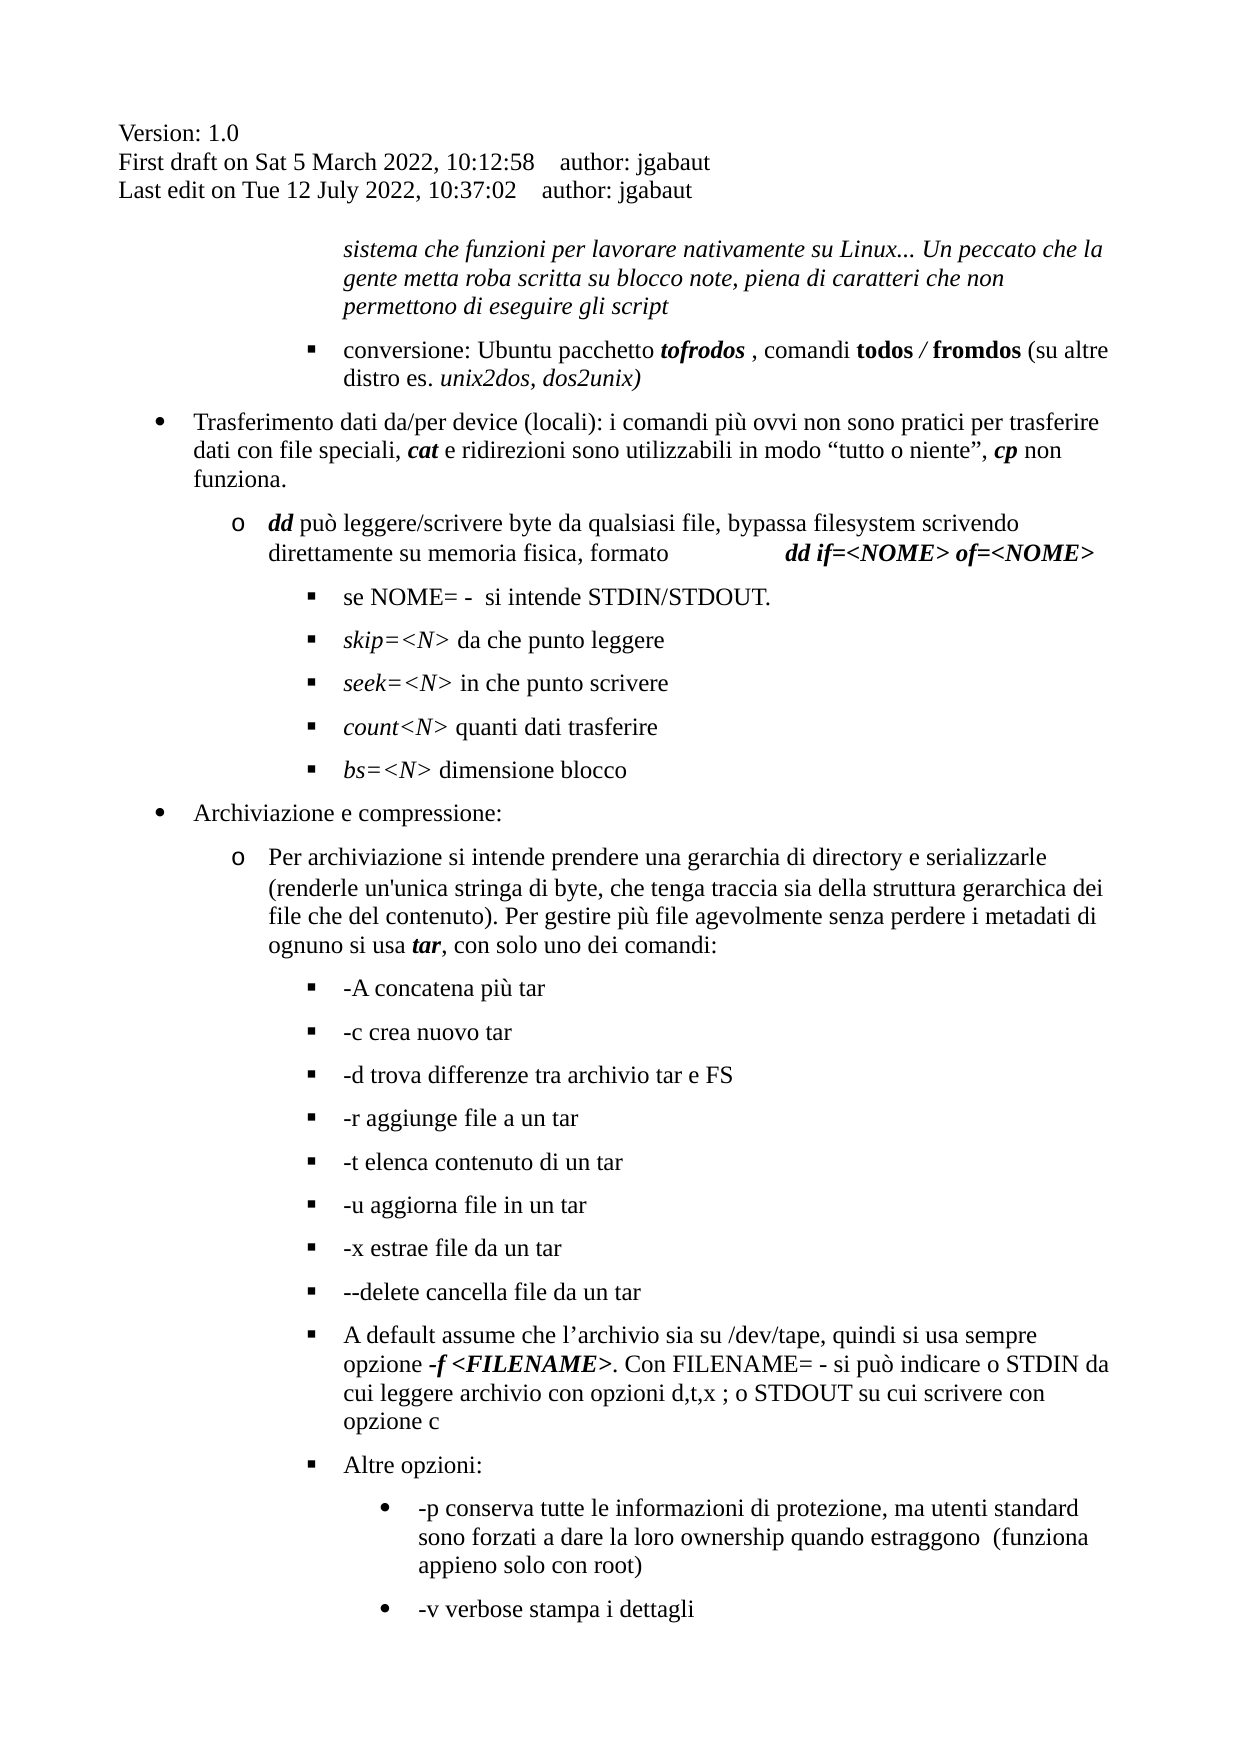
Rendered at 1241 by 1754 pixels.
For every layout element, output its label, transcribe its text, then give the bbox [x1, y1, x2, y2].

list Archiviazione e compressione: [156, 798, 1122, 827]
list --delete cancella file da un tar [306, 1277, 1122, 1306]
list -p conserva tutte le informazioni di protezione, ma utenti standard sono forzati a dare la loro ownership quando estraggono (funziona appieno solo con root) [381, 1493, 1122, 1579]
list skip=<N> da che punto leggere [306, 625, 1122, 654]
list Altre opzioni: [306, 1450, 1122, 1478]
list count<N> quanti dati trasferire [306, 712, 1122, 741]
list -r aggiunge file a un tar [306, 1103, 1122, 1132]
list conversione: Ubuntu pacchetto tofrodos , comandi todos / fromdos (su altre distro es. unix2dos, dos2unix) [306, 335, 1122, 392]
list -A concatena più tar [306, 973, 1122, 1002]
list se NOME= - si intende STDIN/STDOUT. [306, 582, 1122, 611]
list -v verbose stampa i dettagli [381, 1594, 1122, 1623]
list sistema che funzioni per lavorare nativamente su Linux... Un peccato che la gente metta roba scritta su blocco note, piena di caratteri che non permettono di eseguire gli script [306, 234, 1122, 320]
list bs=<N> dimensione blocco [306, 755, 1122, 784]
list Per archiviazione si intende prendere una gerarchia di directory e serializzarle (renderle un'unica stringa di byte, che tenga traccia sia della struttura gerarchica dei file che del contenuto). Per gestire più file agevolmente senza perdere i metadati di ognuno si usa tar, con solo uno dei comandi: [231, 842, 1122, 959]
list -d trova differenze tra archivio tar e FS [306, 1060, 1122, 1089]
list -t elenca contenuto di un tar [306, 1147, 1122, 1176]
list -x estrae file da un tar [306, 1233, 1122, 1262]
list dd può leggere/scrivere byte da qualsiasi file, bypassa filesystem scrivendo direttamente su memoria fisica, formato dd if=<NOME> of=<NOME> [231, 508, 1122, 567]
list -u aggiorna file in un tar [306, 1190, 1122, 1219]
list seek=<N> in che punto scrivere [306, 668, 1122, 697]
list A default assume che l’archivio sia su /dev/tape, quindi si usa sempre opzione -f <FILENAME>. Con FILENAME= - si può indicare o STDIN da cui leggere archivio con opzioni d,t,x ; o STDOUT su cui scrivere con opzione c [306, 1320, 1122, 1435]
list Trasferimento dati da/per device (locali): i comandi più ovvi non sono pratici per trasferire dati con file speciali, cat e ridirezioni sono utilizzabili in modo “tutto o niente”, cp non funziona. [156, 407, 1122, 493]
list -c crea nuovo tar [306, 1017, 1122, 1046]
